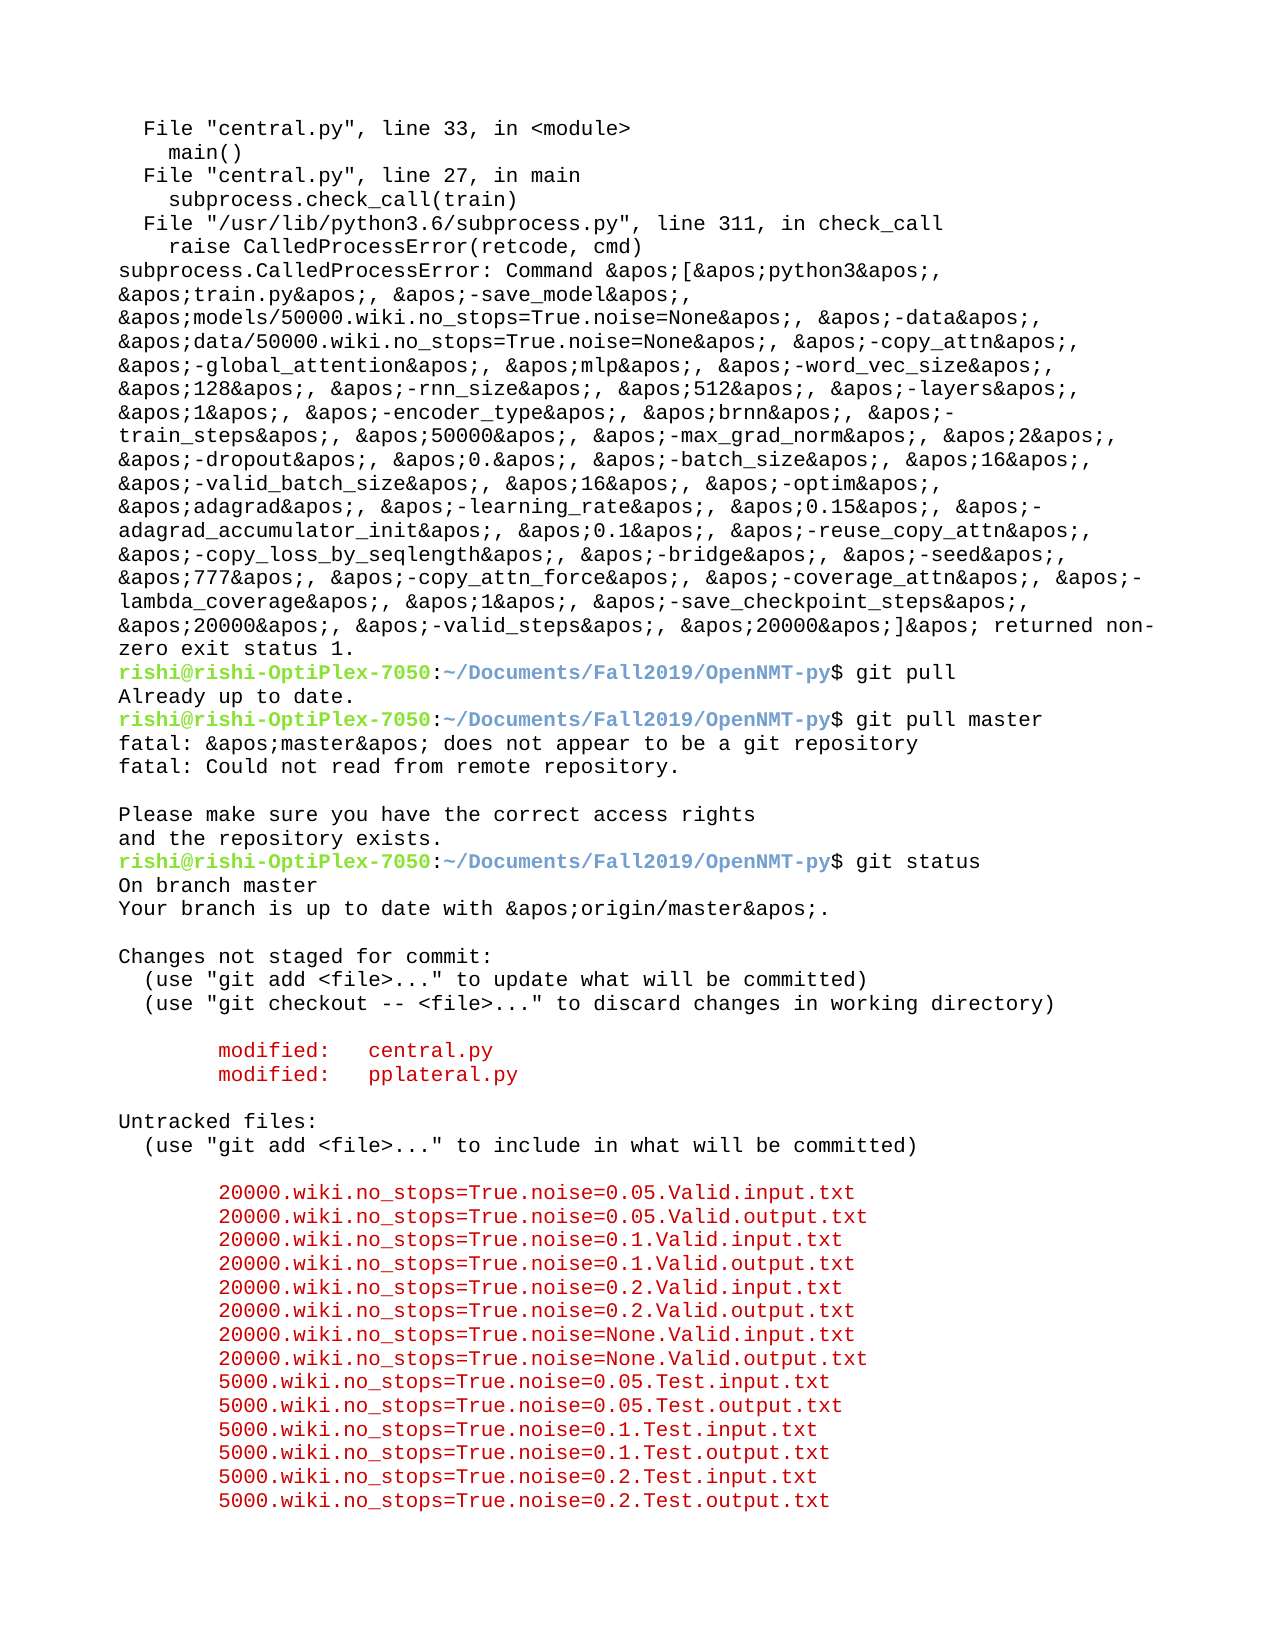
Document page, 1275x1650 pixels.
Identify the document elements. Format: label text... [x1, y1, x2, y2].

text (use "git add <file>..." to update what will be committed) [118, 969, 1157, 993]
text 20000.wiki.no_stops=True.noise=0.2.Valid.input.txt [118, 1277, 1157, 1300]
text (use "git add <file>..." to include in what will be committed) [118, 1135, 1157, 1158]
text subprocess.check_call(train) [118, 189, 1157, 213]
text 5000.wiki.no_stops=True.noise=0.2.Test.input.txt [118, 1466, 1157, 1489]
text On branch master [118, 875, 1157, 898]
text Please make sure you have the correct access rights [118, 804, 1157, 827]
text 20000.wiki.no_stops=True.noise=0.1.Valid.output.txt [118, 1253, 1157, 1277]
text 5000.wiki.no_stops=True.noise=0.05.Test.input.txt [118, 1371, 1157, 1395]
text Changes not staged for commit: [118, 946, 1157, 969]
text main() [118, 142, 1157, 165]
text modified: central.py [118, 1040, 1157, 1064]
text 5000.wiki.no_stops=True.noise=0.1.Test.input.txt [118, 1419, 1157, 1442]
text 5000.wiki.no_stops=True.noise=0.2.Test.output.txt [118, 1489, 1157, 1513]
text File "central.py", line 27, in main [118, 165, 1157, 189]
text 20000.wiki.no_stops=True.noise=None.Valid.output.txt [118, 1348, 1157, 1371]
text 20000.wiki.no_stops=True.noise=None.Valid.input.txt [118, 1324, 1157, 1348]
text rishi@rishi-OptiPlex-7050:~/Documents/Fall2019/OpenNMT-py$ git pull [118, 662, 1157, 686]
text raise CalledProcessError(retcode, cmd) [118, 236, 1157, 260]
text 20000.wiki.no_stops=True.noise=0.2.Valid.output.txt [118, 1300, 1157, 1324]
text 20000.wiki.no_stops=True.noise=0.1.Valid.input.txt [118, 1229, 1157, 1253]
text modified: pplateral.py [118, 1064, 1157, 1088]
text rishi@rishi-OptiPlex-7050:~/Documents/Fall2019/OpenNMT-py$ git status [118, 851, 1157, 875]
text fatal: Could not read from remote repository. [118, 757, 1157, 780]
text 20000.wiki.no_stops=True.noise=0.05.Valid.input.txt [118, 1182, 1157, 1206]
text File "/usr/lib/python3.6/subprocess.py", line 311, in check_call [118, 213, 1157, 236]
text Already up to date. [118, 686, 1157, 709]
text 5000.wiki.no_stops=True.noise=0.1.Test.output.txt [118, 1442, 1157, 1466]
text Untracked files: [118, 1111, 1157, 1135]
text File "central.py", line 33, in <module> [118, 118, 1157, 142]
text 5000.wiki.no_stops=True.noise=0.05.Test.output.txt [118, 1395, 1157, 1419]
text subprocess.CalledProcessError: Command &apos;[&apos;python3&apos;, &apos;train.py&apos;, &apos;-save_model&apos;, &apos;models/50000.wiki.no_stops=True.noise=None&apos;, &apos;-data&apos;, &apos;data/50000.wiki.no_stops=True.noise=None&apos;, &apos;-copy_attn&apos;, &apos;-global_attention&apos;, &apos;mlp&apos;, &apos;-word_vec_size&apos;, &apos;128&apos;, &apos;-rnn_size&apos;, &apos;512&apos;, &apos;-layers&apos;, &apos;1&apos;, &apos;-encoder_type&apos;, &apos;brnn&apos;, &apos;-train_steps&apos;, &apos;50000&apos;, &apos;-max_grad_norm&apos;, &apos;2&apos;, &apos;-dropout&apos;, &apos;0.&apos;, &apos;-batch_size&apos;, &apos;16&apos;, &apos;-valid_batch_size&apos;, &apos;16&apos;, &apos;-optim&apos;, &apos;adagrad&apos;, &apos;-learning_rate&apos;, &apos;0.15&apos;, &apos;-adagrad_accumulator_init&apos;, &apos;0.1&apos;, &apos;-reuse_copy_attn&apos;, &apos;-copy_loss_by_seqlength&apos;, &apos;-bridge&apos;, &apos;-seed&apos;, &apos;777&apos;, &apos;-copy_attn_force&apos;, &apos;-coverage_attn&apos;, &apos;-lambda_coverage&apos;, &apos;1&apos;, &apos;-save_checkpoint_steps&apos;, &apos;20000&apos;, &apos;-valid_steps&apos;, &apos;20000&apos;]&apos; returned non-zero exit status 1. [118, 260, 1157, 662]
text 20000.wiki.no_stops=True.noise=0.05.Valid.output.txt [118, 1206, 1157, 1229]
text Your branch is up to date with &apos;origin/master&apos;. [118, 898, 1157, 922]
text (use "git checkout -- <file>..." to discard changes in working directory) [118, 993, 1157, 1017]
text and the repository exists. [118, 827, 1157, 851]
text fatal: &apos;master&apos; does not appear to be a git repository [118, 733, 1157, 757]
text rishi@rishi-OptiPlex-7050:~/Documents/Fall2019/OpenNMT-py$ git pull master [118, 709, 1157, 733]
